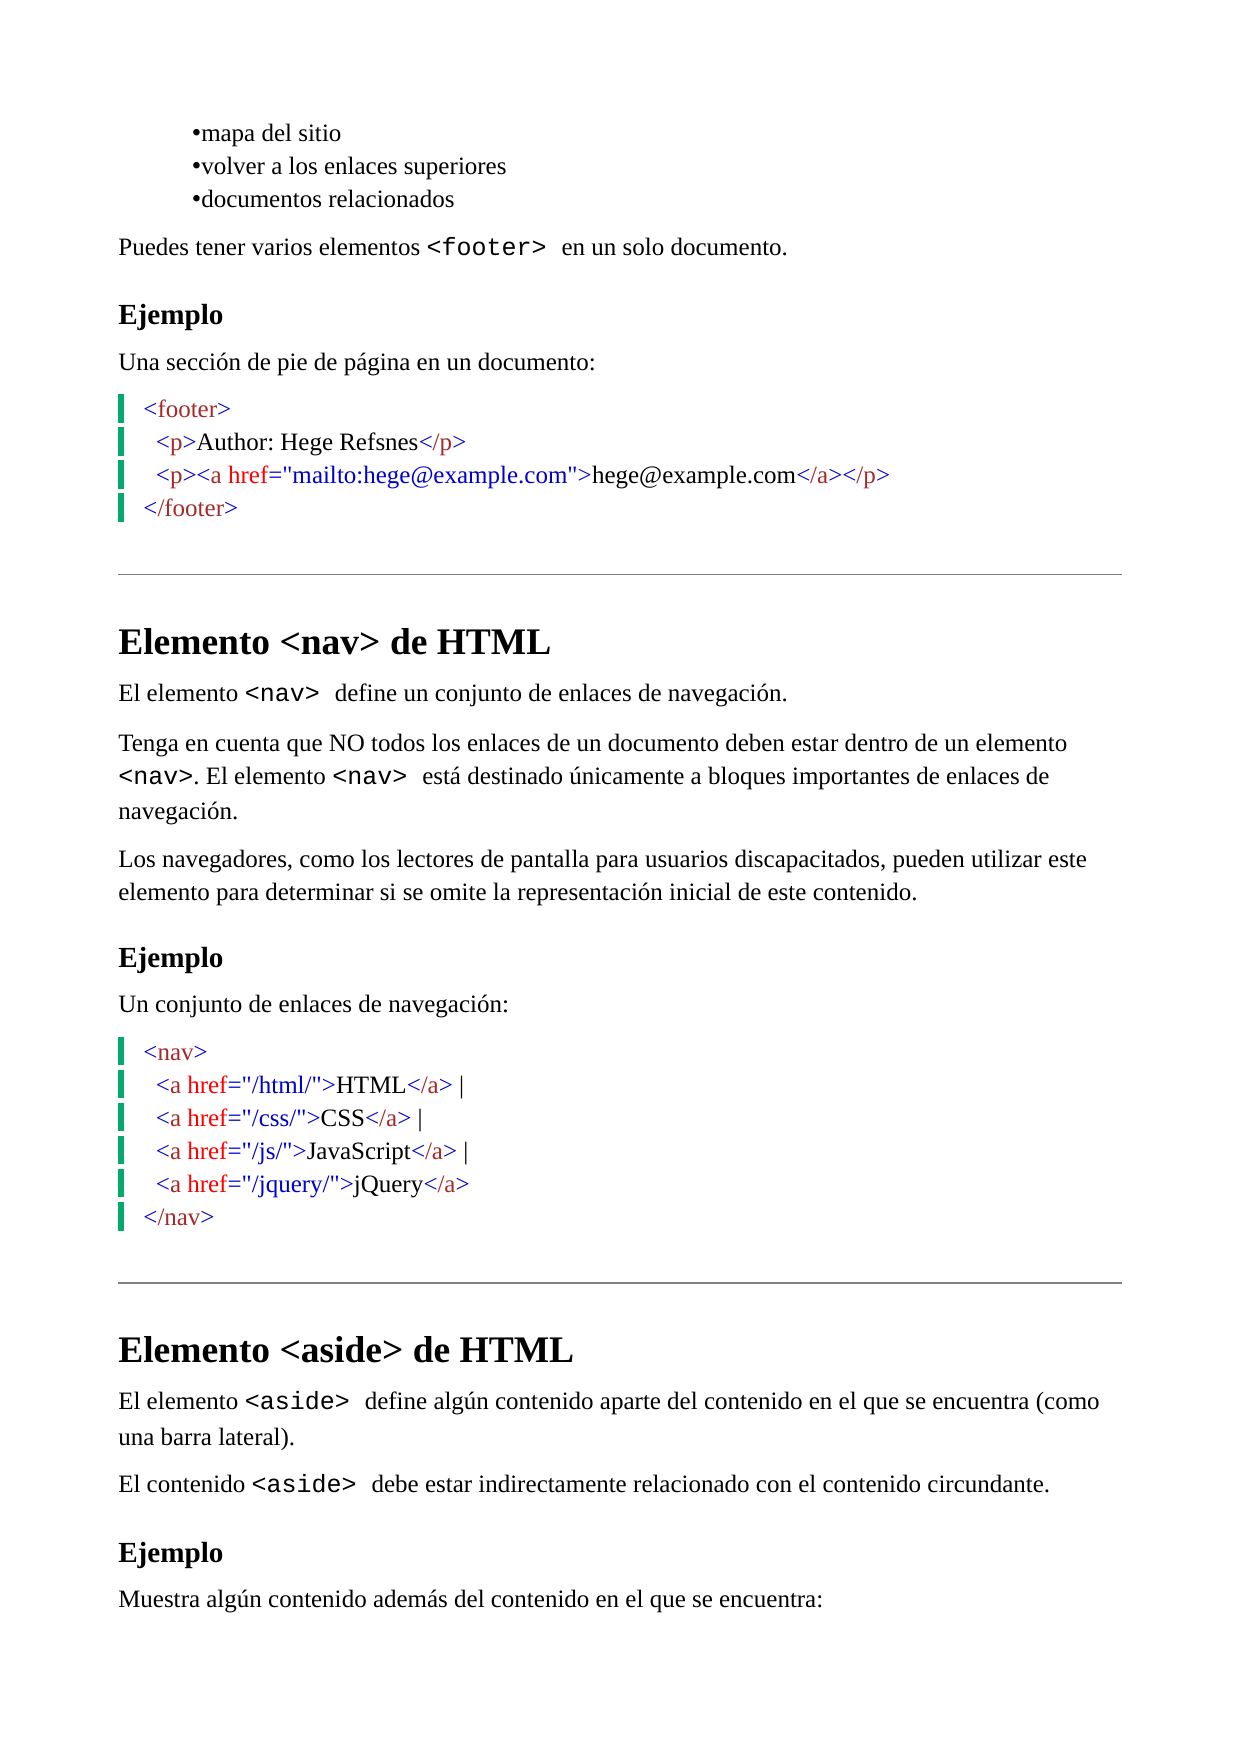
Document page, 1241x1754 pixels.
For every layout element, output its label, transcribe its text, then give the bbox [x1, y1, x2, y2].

text <footer> <p>Author: Hege Refsnes</p> <p><a href="mailto:hege@example.com">hege@example.com</a></p> </footer> [118, 394, 1122, 522]
text Los navegadores, como los lectores de pantalla para usuarios discapacitados, pueden utilizar este elemento para determinar si se omite la representación inicial de este contenido. [118, 844, 1122, 905]
text El elemento <nav> define un conjunto de enlaces de navegación. [118, 678, 1122, 709]
list volver a los enlaces superiores [118, 151, 1122, 180]
text Tenga en cuenta que NO todos los enlaces de un documento deben estar dentro de un elemento <nav>. El elemento <nav> está destinado únicamente a bloques importantes de enlaces de navegación. [118, 728, 1122, 825]
text <nav> <a href="/html/">HTML</a> | <a href="/css/">CSS</a> | <a href="/js/">JavaScript</a> | <a href="/jquery/">jQuery</a> </nav> [118, 1037, 1122, 1231]
text Una sección de pie de página en un documento: [118, 347, 1122, 375]
text El contenido <aside> debe estar indirectamente relacionado con el contenido circundante. [118, 1469, 1122, 1500]
subtitle Ejemplo [118, 1535, 1122, 1568]
text Puedes tener varios elementos <footer> en un solo documento. [118, 232, 1122, 263]
subtitle Ejemplo [118, 940, 1122, 973]
text Muestra algún contenido además del contenido en el que se encuentra: [118, 1584, 1122, 1613]
text El elemento <aside> define algún contenido aparte del contenido en el que se encuentra (como una barra lateral). [118, 1386, 1122, 1450]
list documentos relacionados [118, 184, 1122, 213]
subtitle Ejemplo [118, 297, 1122, 331]
text Un conjunto de enlaces de navegación: [118, 989, 1122, 1018]
list mapa del sitio [118, 118, 1122, 147]
subtitle Elemento <nav> de HTML [118, 619, 1122, 662]
subtitle Elemento <aside> de HTML [118, 1328, 1122, 1371]
